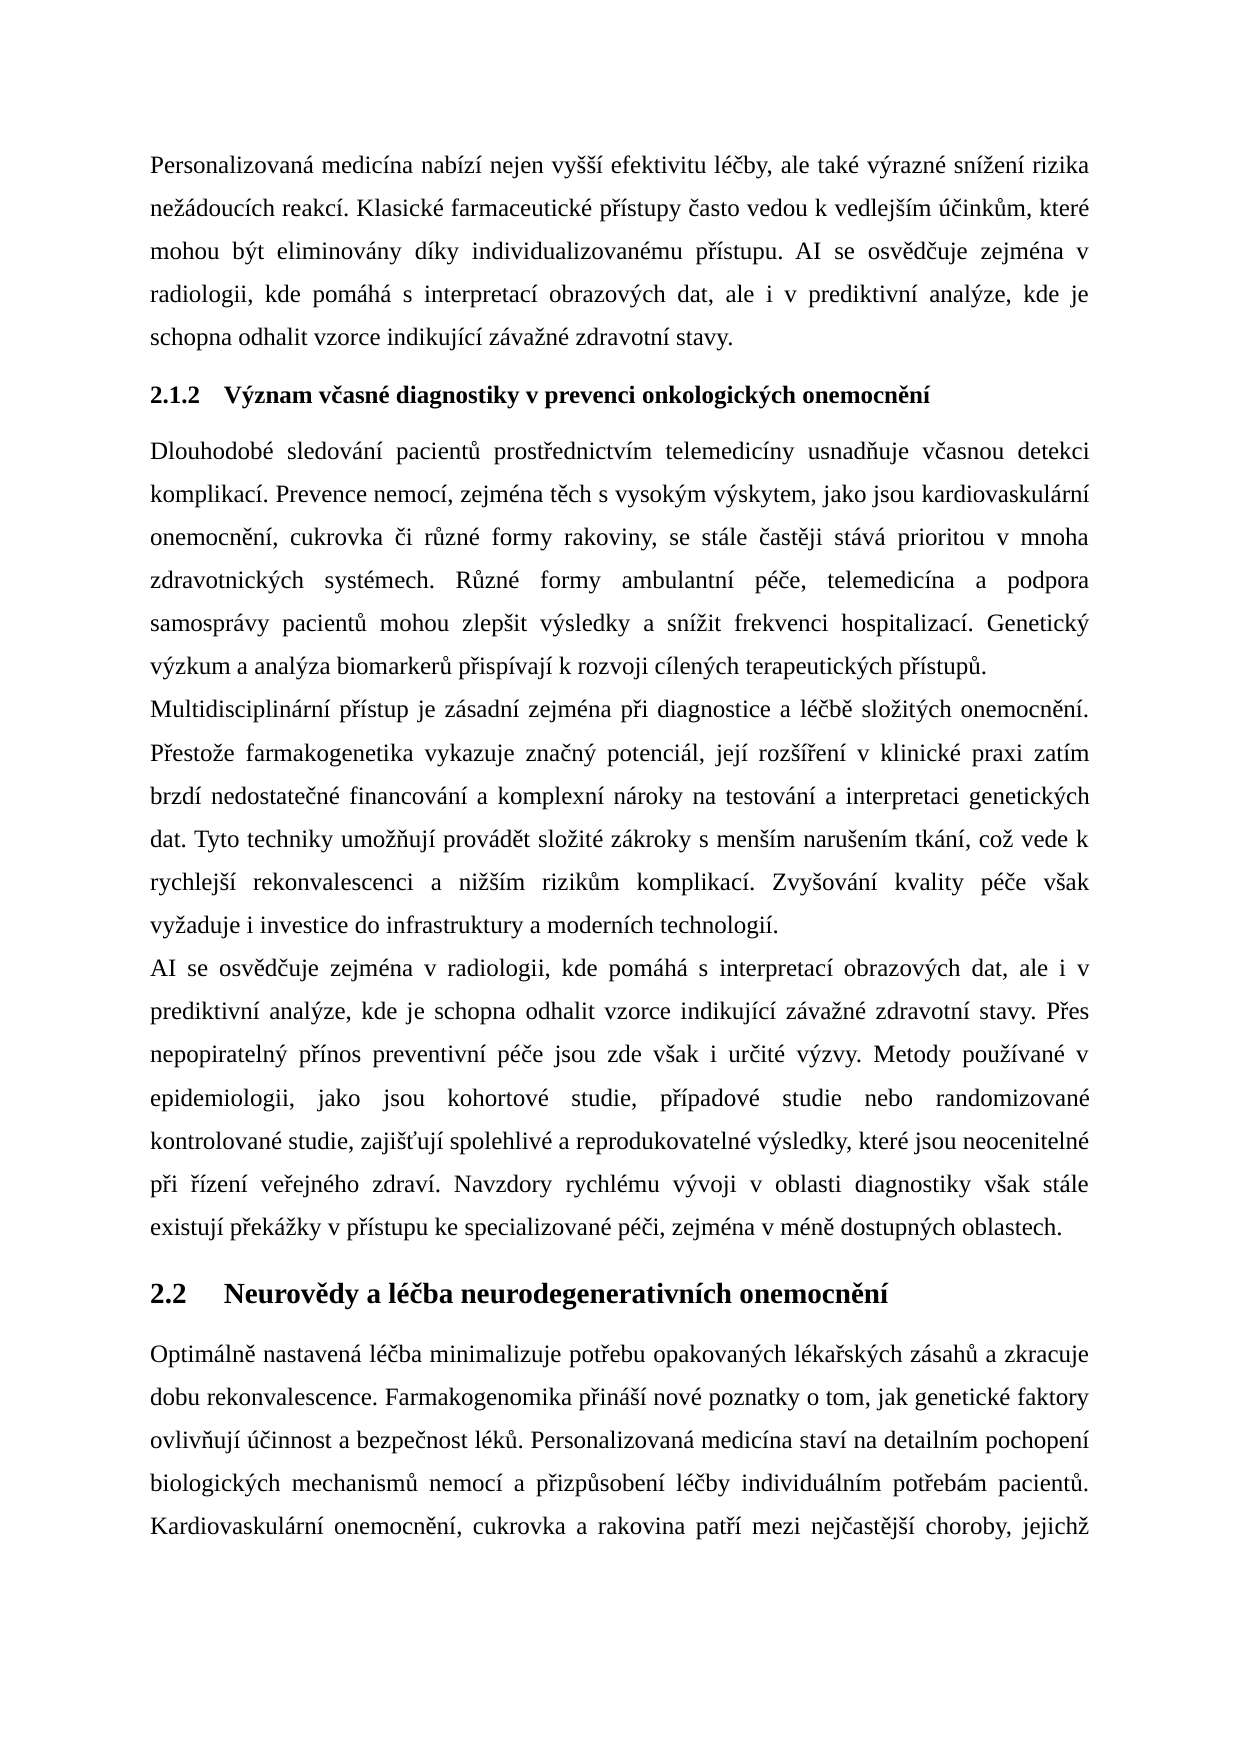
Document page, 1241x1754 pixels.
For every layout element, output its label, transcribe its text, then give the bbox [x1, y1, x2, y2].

text AI se osvědčuje zejména v radiologii, kde pomáhá s interpretací obrazových dat, ale i v prediktivní analýze, kde je schopna odhalit vzorce indikující závažné zdravotní stavy. Přes nepopiratelný přínos preventivní péče jsou zde však i určité výzvy. Metody používané v epidemiologii, jako jsou kohortové studie, případové studie nebo randomizované kontrolované studie, zajišťují spolehlivé a reprodukovatelné výsledky, které jsou neocenitelné při řízení veřejného zdraví. Navzdory rychlému vývoji v oblasti diagnostiky však stále existují překážky v přístupu ke specializované péči, zejména v méně dostupných oblastech. [150, 953, 1090, 1241]
text Dlouhodobé sledování pacientů prostřednictvím telemedicíny usnadňuje včasnou detekci komplikací. Prevence nemocí, zejména těch s vysokým výskytem, jako jsou kardiovaskulární onemocnění, cukrovka či různé formy rakoviny, se stále častěji stává prioritou v mnoha zdravotnických systémech. Různé formy ambulantní péče, telemedicína a podpora samosprávy pacientů mohou zlepšit výsledky a snížit frekvenci hospitalizací. Genetický výzkum a analýza biomarkerů přispívají k rozvoji cílených terapeutických přístupů. [150, 436, 1090, 680]
subtitle Význam včasné diagnostiky v prevenci onkologických onemocnění [150, 380, 1090, 409]
text Optimálně nastavená léčba minimalizuje potřebu opakovaných lékařských zásahů a zkracuje dobu rekonvalescence. Farmakogenomika přináší nové poznatky o tom, jak genetické faktory ovlivňují účinnost a bezpečnost léků. Personalizovaná medicína staví na detailním pochopení biologických mechanismů nemocí a přizpůsobení léčby individuálním potřebám pacientů. Kardiovaskulární onemocnění, cukrovka a rakovina patří mezi nejčastější choroby, jejichž [150, 1339, 1090, 1540]
text Personalizovaná medicína nabízí nejen vyšší efektivitu léčby, ale také výrazné snížení rizika nežádoucích reakcí. Klasické farmaceutické přístupy často vedou k vedlejším účinkům, které mohou být eliminovány díky individualizovanému přístupu. AI se osvědčuje zejména v radiologii, kde pomáhá s interpretací obrazových dat, ale i v prediktivní analýze, kde je schopna odhalit vzorce indikující závažné zdravotní stavy. [150, 150, 1090, 351]
text Multidisciplinární přístup je zásadní zejména při diagnostice a léčbě složitých onemocnění. Přestože farmakogenetika vykazuje značný potenciál, její rozšíření v klinické praxi zatím brzdí nedostatečné financování a komplexní nároky na testování a interpretaci genetických dat. Tyto techniky umožňují provádět složité zákroky s menším narušením tkání, což vede k rychlejší rekonvalescenci a nižším rizikům komplikací. Zvyšování kvality péče však vyžaduje i investice do infrastruktury a moderních technologií. [150, 694, 1090, 939]
subtitle Neurovědy a léčba neurodegenerativních onemocnění [150, 1276, 1090, 1309]
